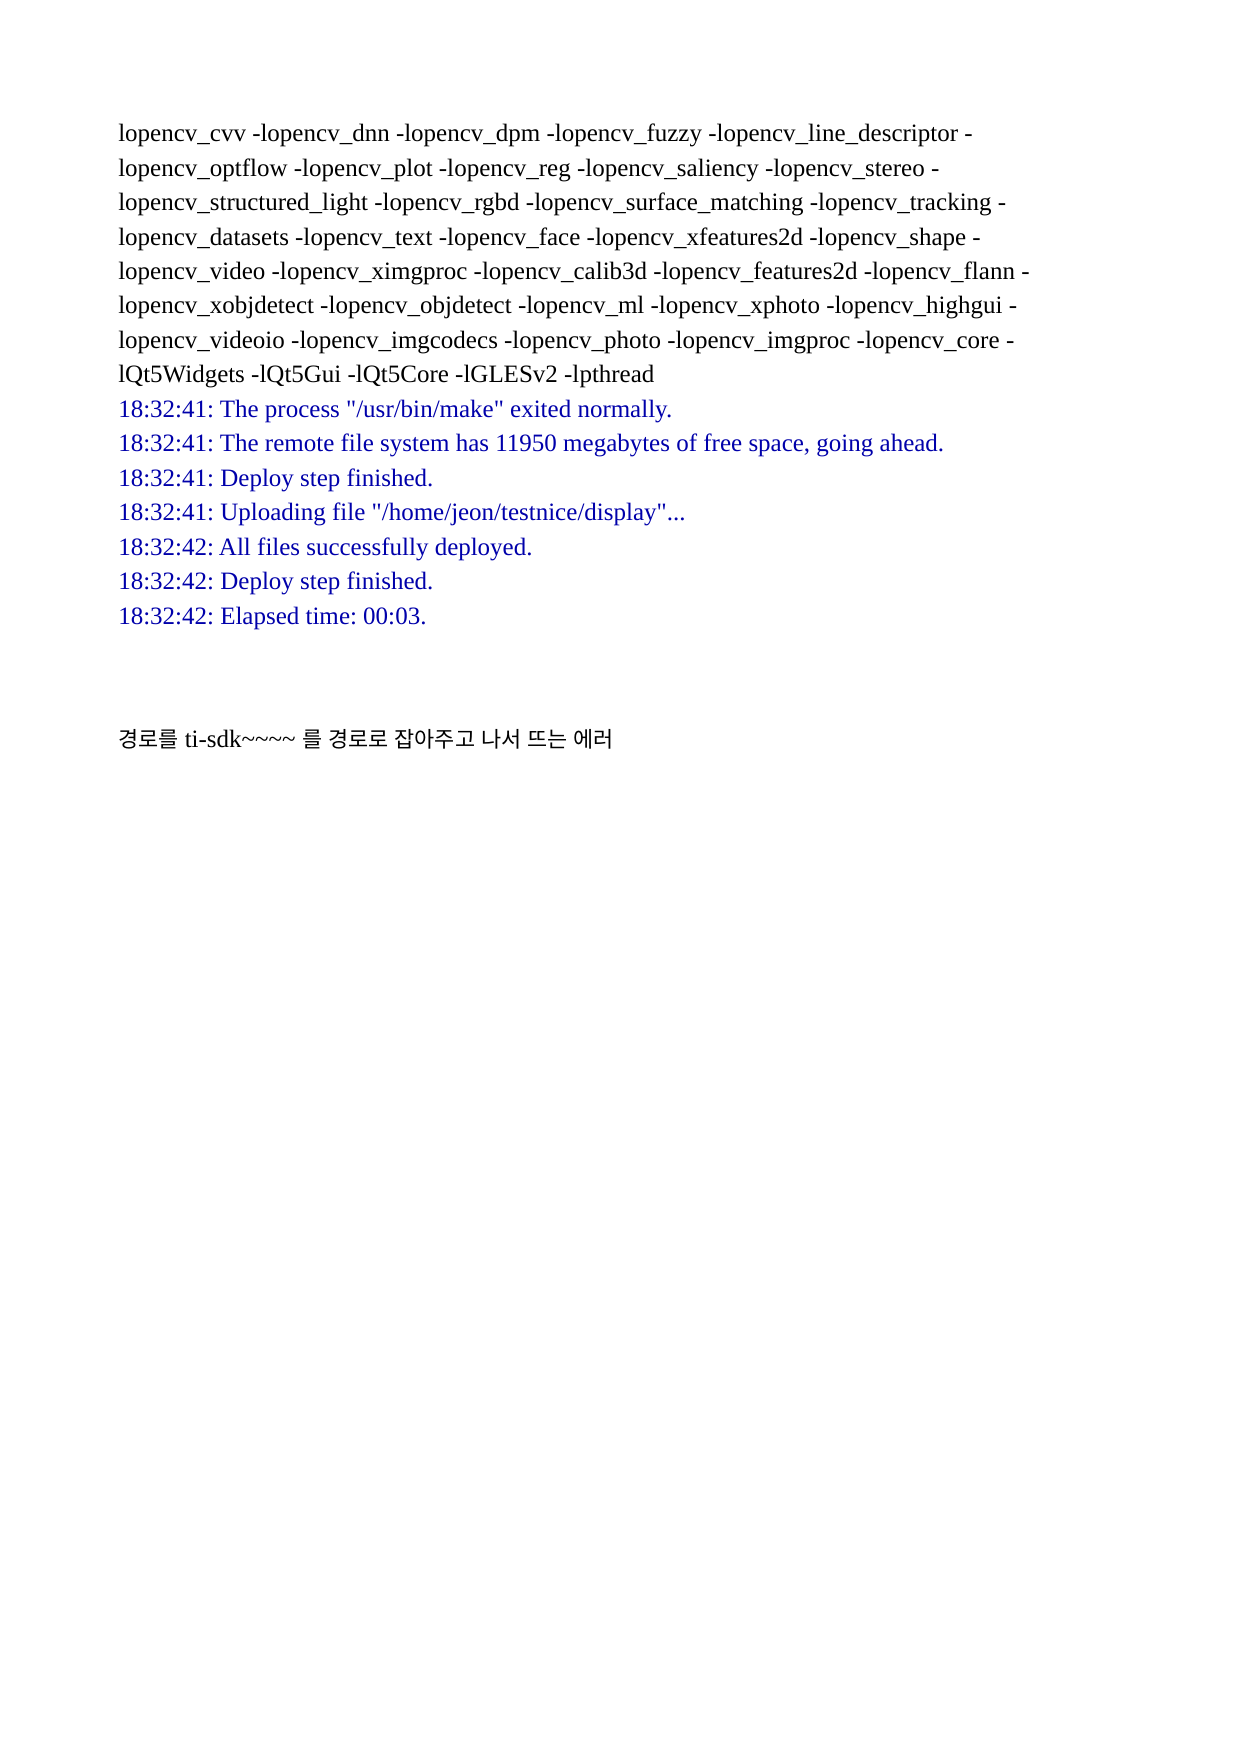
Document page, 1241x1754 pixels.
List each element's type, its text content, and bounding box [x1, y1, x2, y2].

text 18:32:41: Uploading file "/home/jeon/testnice/display"... [118, 497, 1122, 526]
text 경로를 ti-sdk~~~~ 를 경로로 잡아주고 나서 뜨는 에러 [118, 722, 1122, 753]
text 18:32:41: Deploy step finished. [118, 463, 1122, 492]
text 18:32:42: All files successfully deployed. [118, 532, 1122, 561]
text 18:32:41: The process "/usr/bin/make" exited normally. [118, 394, 1122, 423]
text -lopencv_cvv -lopencv_dnn -lopencv_dpm -lopencv_fuzzy -lopencv_line_descriptor -lopencv_optflow -lopencv_plot -lopencv_reg -lopencv_saliency -lopencv_stereo -lopencv_structured_light -lopencv_rgbd -lopencv_surface_matching -lopencv_tracking -lopencv_datasets -lopencv_text -lopencv_face -lopencv_xfeatures2d -lopencv_shape -lopencv_video -lopencv_ximgproc -lopencv_calib3d -lopencv_features2d -lopencv_flann -lopencv_xobjdetect -lopencv_objdetect -lopencv_ml -lopencv_xphoto -lopencv_highgui -lopencv_videoio -lopencv_imgcodecs -lopencv_photo -lopencv_imgproc -lopencv_core -lQt5Widgets -lQt5Gui -lQt5Core -lGLESv2 -lpthread [118, 118, 1122, 388]
text 18:32:42: Deploy step finished. [118, 566, 1122, 595]
text 18:32:41: The remote file system has 11950 megabytes of free space, going ahead. [118, 428, 1122, 457]
text 18:32:42: Elapsed time: 00:03. [118, 601, 1122, 629]
